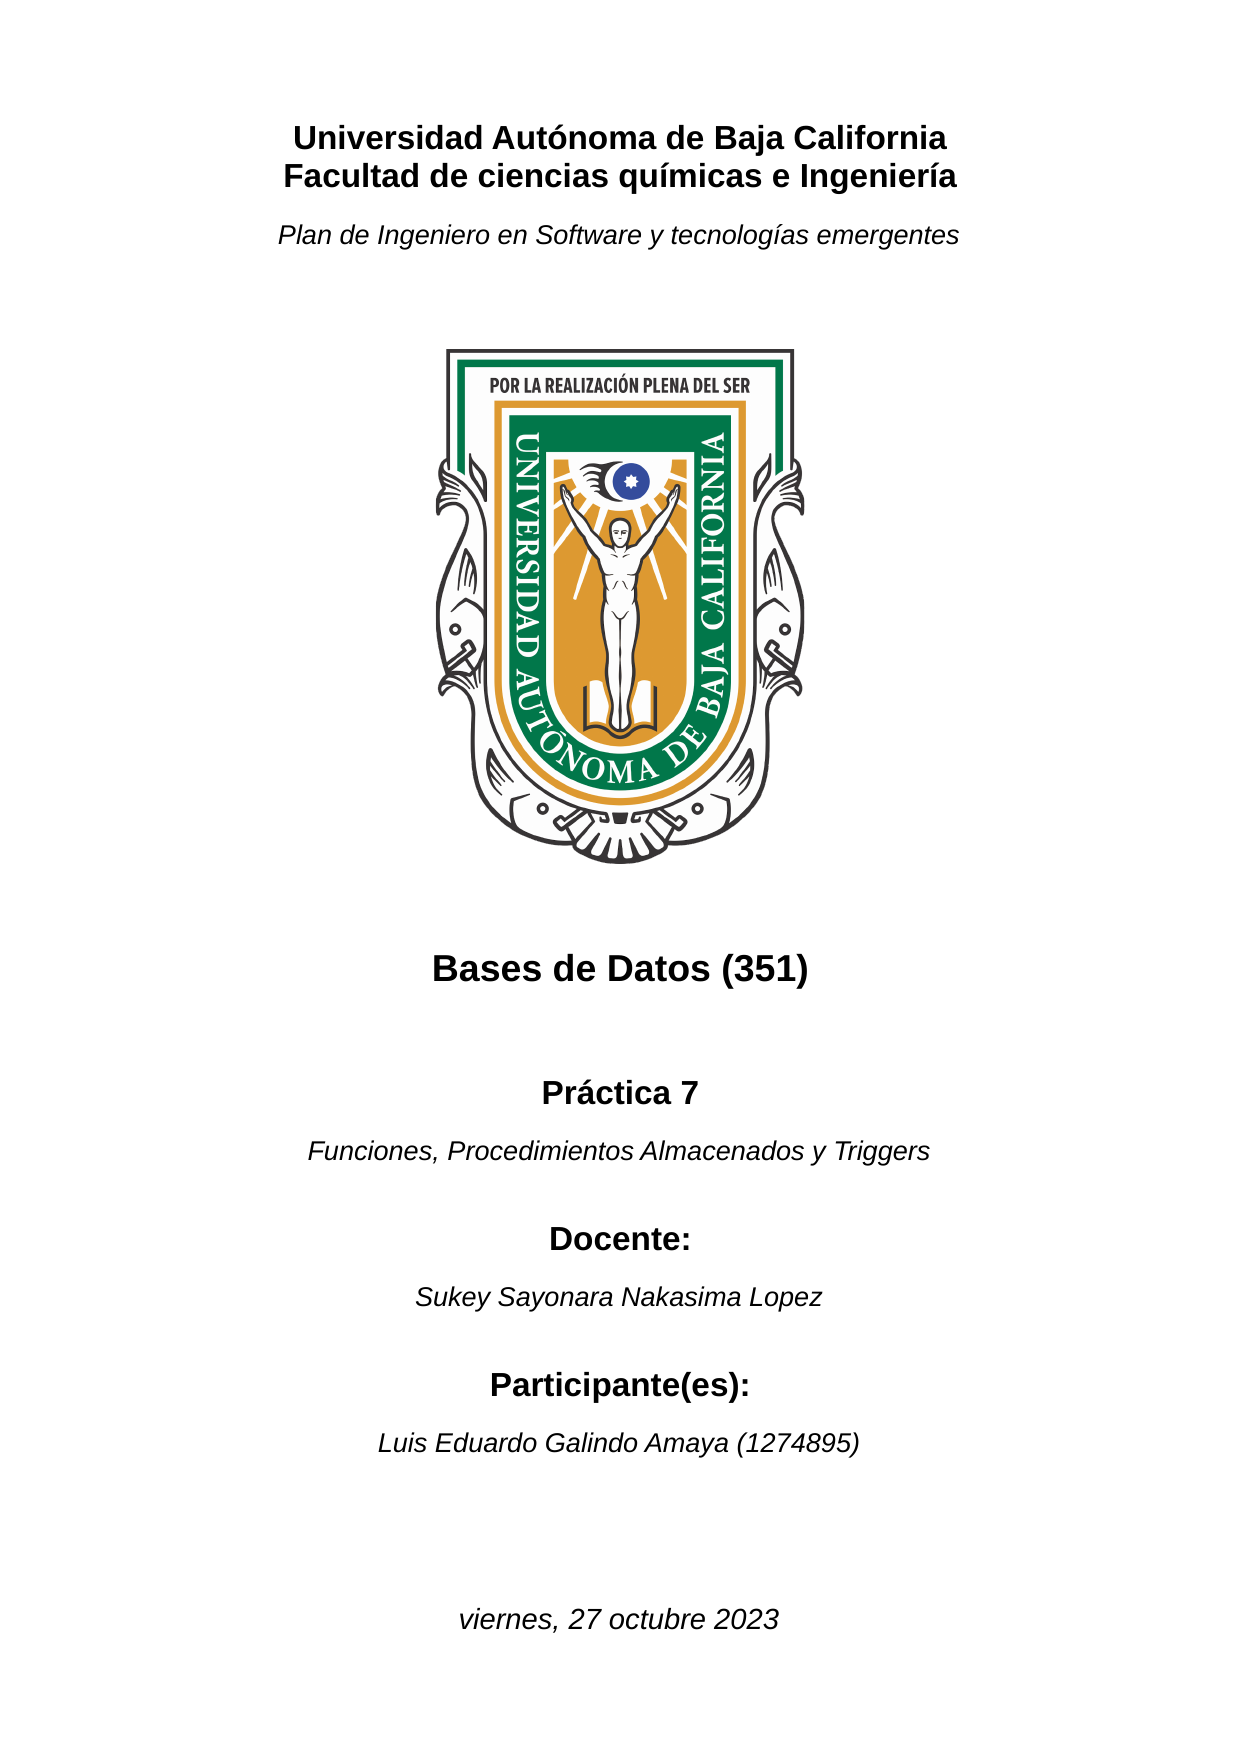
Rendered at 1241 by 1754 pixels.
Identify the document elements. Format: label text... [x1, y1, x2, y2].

title Bases de Datos (351) [118, 946, 1122, 989]
title Práctica 7 [118, 1073, 1122, 1111]
subtitle Sukey Sayonara Nakasima Lopez [118, 1281, 1122, 1312]
title Participante(es): [118, 1364, 1122, 1403]
picture [435, 349, 805, 864]
subtitle Funciones, Procedimientos Almacenados y Triggers [118, 1135, 1122, 1166]
title Docente: [118, 1219, 1122, 1257]
subtitle Luis Eduardo Galindo Amaya (1274895) [118, 1427, 1122, 1458]
